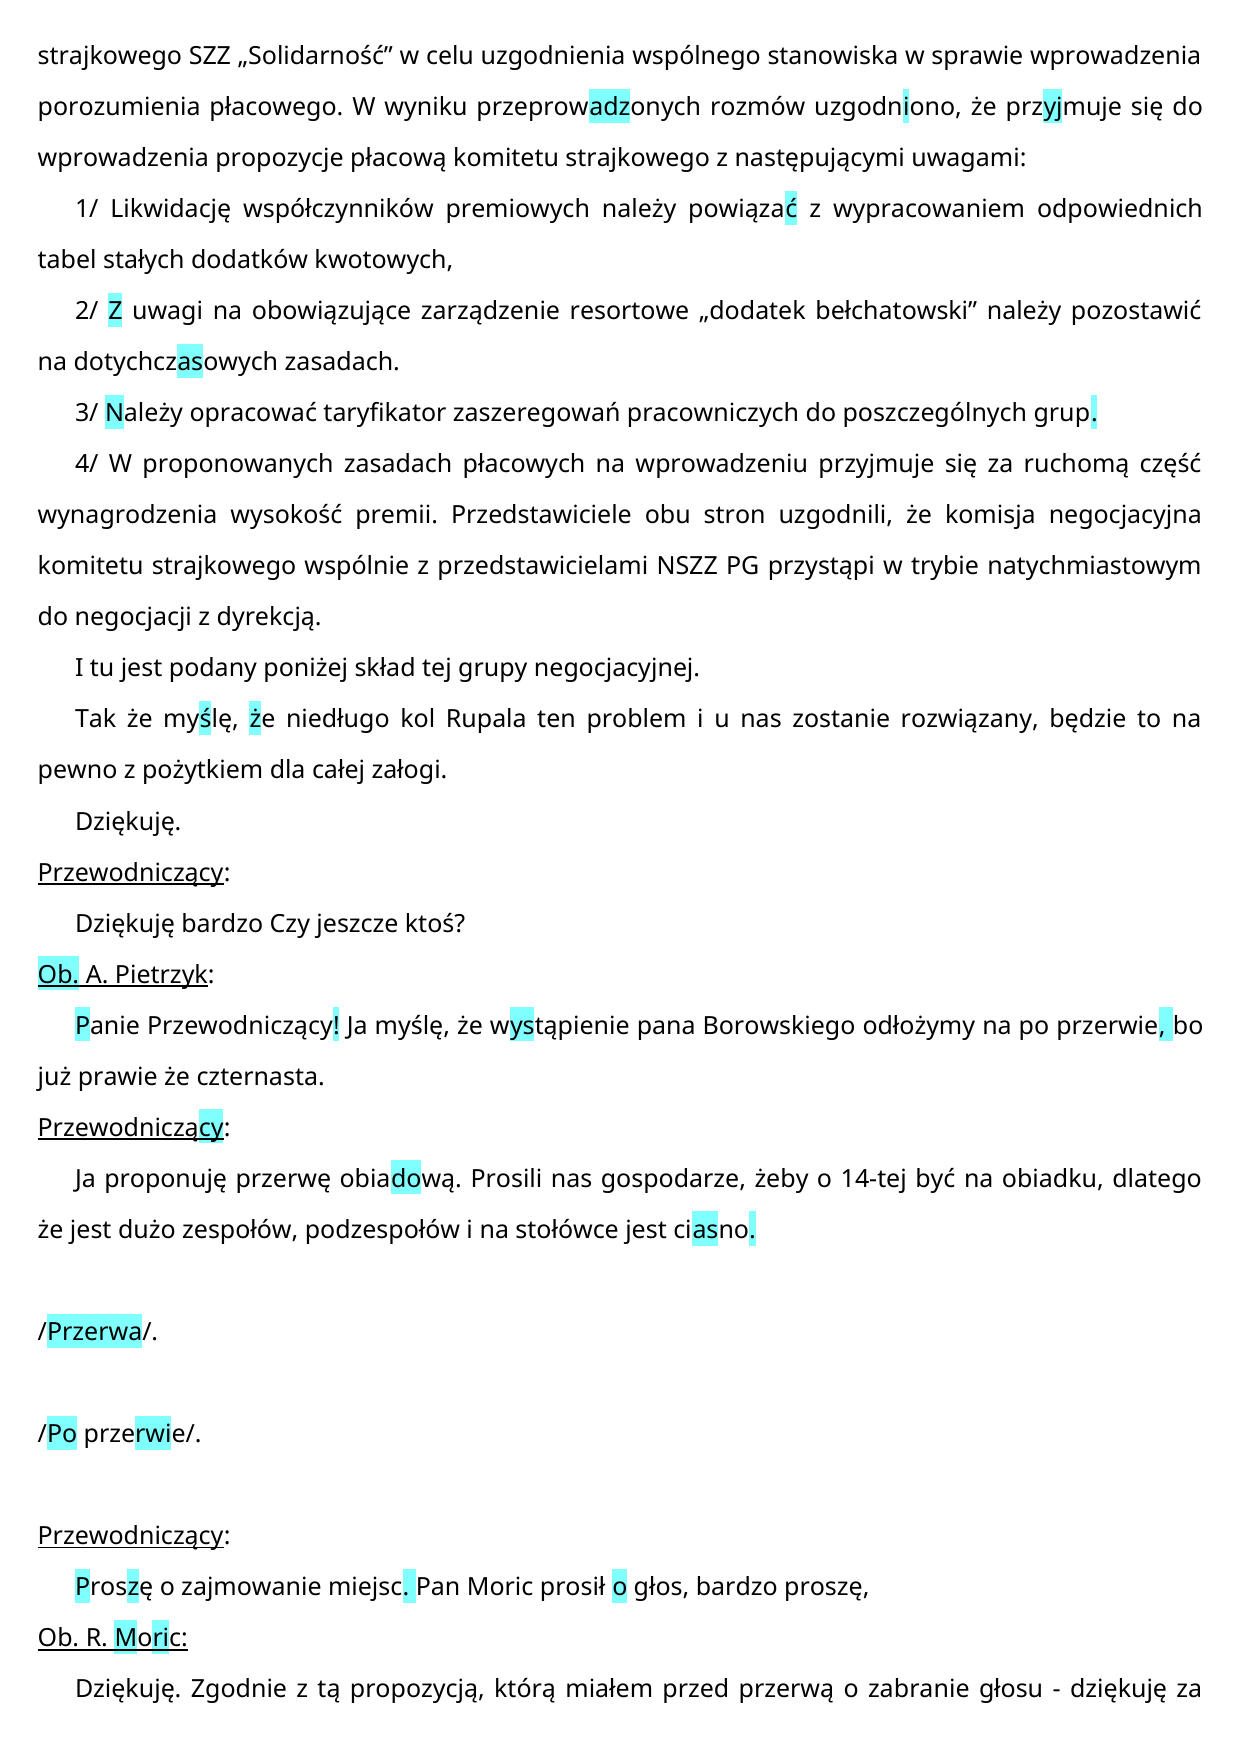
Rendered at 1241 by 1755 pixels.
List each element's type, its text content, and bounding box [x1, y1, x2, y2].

text Dziękuję. [37, 803, 1203, 837]
text /Po przerwie/. [37, 1416, 1203, 1450]
text Ob. R. Moric: [37, 1620, 1203, 1654]
text Przewodniczący: [37, 1518, 1203, 1552]
text 2/ Z uwagi na obowiązujące zarządzenie resortowe „dodatek bełchatowski” należy pozostawić na dotychczasowych zasadach. [37, 293, 1203, 378]
text Przewodniczący: [37, 854, 1203, 888]
text /Przerwa/. [37, 1313, 1203, 1348]
text Panie Przewodniczący! Ja myślę, że wystąpienie pana Borowskiego odłożymy na po przerwie, bo już prawie że czternasta. [37, 1007, 1203, 1092]
text Proszę o zajmowanie miejsc. Pan Moric prosił o głos, bardzo proszę, [37, 1569, 1203, 1603]
text Dziękuję. Zgodnie z tą propozycją, którą miałem przed przerwą o zabranie głosu - dziękuję za [37, 1671, 1203, 1705]
text Tak że myślę, że niedługo kol Rupala ten problem i u nas zostanie rozwiązany, będzie to na pewno z pożytkiem dla całej załogi. [37, 701, 1203, 786]
text 3/ Należy opracować taryfikator zaszeregowań pracowniczych do poszczególnych grup. [37, 395, 1203, 429]
text Ja proponuję przerwę obiadową. Prosili nas gospodarze, żeby o 14-tej być na obiadku, dlatego że jest dużo zespołów, podzespołów i na stołówce jest ciasno. [37, 1160, 1203, 1246]
text I tu jest podany poniżej skład tej grupy negocjacyjnej. [37, 650, 1203, 684]
text Dziękuję bardzo Czy jeszcze ktoś? [37, 905, 1203, 939]
text Ob. A. Pietrzyk: [37, 956, 1203, 990]
text 1/ Likwidację współczynników premiowych należy powiązać z wypracowaniem odpowiednich tabel stałych dodatków kwotowych, [37, 191, 1203, 276]
text Przewodniczący: [37, 1109, 1203, 1143]
text strajkowego SZZ „Solidarność” w celu uzgodnienia wspólnego stanowiska w sprawie wprowadzenia porozumienia płacowego. W wyniku przeprowadzonych rozmów uzgodniono, że przyjmuje się do wprowadzenia propozycje płacową komitetu strajkowego z następującymi uwagami: [37, 37, 1203, 174]
text 4/ W proponowanych zasadach płacowych na wprowadzeniu przyjmuje się za ruchomą część wynagrodzenia wysokość premii. Przedstawiciele obu stron uzgodnili, że komisja negocjacyjna komitetu strajkowego wspólnie z przedstawicielami NSZZ PG przystąpi w trybie natychmiastowym do negocjacji z dyrekcją. [37, 446, 1203, 633]
